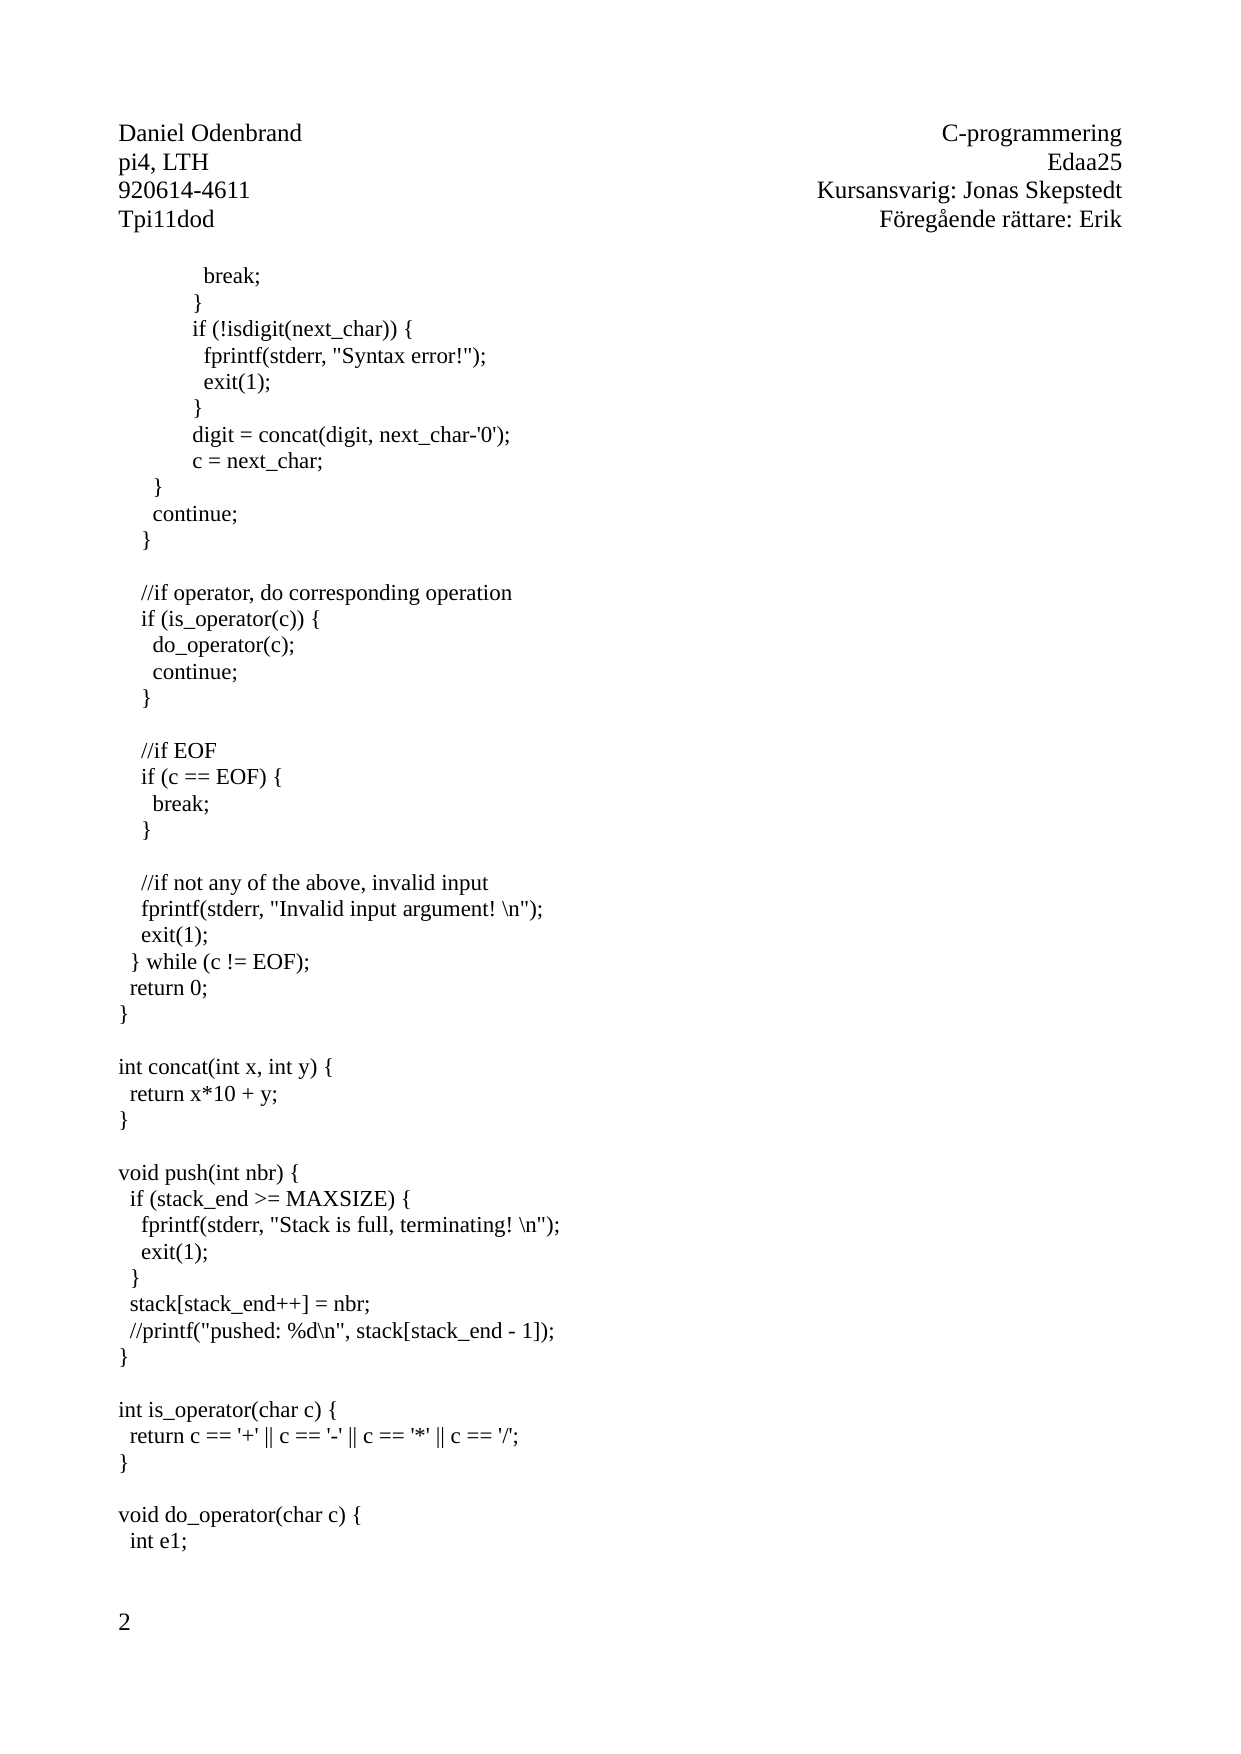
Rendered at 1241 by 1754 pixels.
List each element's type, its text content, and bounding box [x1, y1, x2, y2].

text } while (c != EOF); [118, 948, 1122, 974]
text } [118, 1106, 1122, 1132]
text int is_operator(char c) { [118, 1396, 1122, 1422]
text if (!isdigit(next_char)) { [118, 315, 1122, 342]
text } [118, 394, 1122, 421]
text //if EOF [118, 737, 1122, 763]
text //printf("pushed: %d\n", stack[stack_end - 1]); [118, 1317, 1122, 1343]
text c = next_char; [118, 447, 1122, 473]
text return 0; [118, 974, 1122, 1001]
text //if operator, do corresponding operation [118, 579, 1122, 605]
text do_operator(c); [118, 632, 1122, 658]
text fprintf(stderr, "Invalid input argument! \n"); [118, 895, 1122, 921]
text void do_operator(char c) { [118, 1501, 1122, 1528]
text } [118, 1001, 1122, 1027]
text if (stack_end >= MAXSIZE) { [118, 1185, 1122, 1211]
text } [118, 1343, 1122, 1369]
text void push(int nbr) { [118, 1159, 1122, 1185]
text } [118, 526, 1122, 552]
text //if not any of the above, invalid input [118, 869, 1122, 895]
text if (is_operator(c)) { [118, 605, 1122, 632]
text if (c == EOF) { [118, 763, 1122, 790]
text stack[stack_end++] = nbr; [118, 1290, 1122, 1317]
text } [118, 473, 1122, 500]
text fprintf(stderr, "Syntax error!"); [118, 342, 1122, 368]
text digit = concat(digit, next_char-'0'); [118, 421, 1122, 447]
text int concat(int x, int y) { [118, 1053, 1122, 1079]
text continue; [118, 500, 1122, 526]
text } [118, 816, 1122, 842]
text } [118, 289, 1122, 315]
text return x*10 + y; [118, 1079, 1122, 1106]
text exit(1); [118, 368, 1122, 394]
text } [118, 1264, 1122, 1290]
text exit(1); [118, 1238, 1122, 1264]
text int e1; [118, 1528, 1122, 1554]
text break; [118, 790, 1122, 816]
text return c == '+' || c == '-' || c == '*' || c == '/'; [118, 1422, 1122, 1448]
text } [118, 1448, 1122, 1475]
text exit(1); [118, 921, 1122, 948]
text continue; [118, 658, 1122, 684]
text break; [118, 263, 1122, 289]
text fprintf(stderr, "Stack is full, terminating! \n"); [118, 1211, 1122, 1238]
text } [118, 684, 1122, 711]
